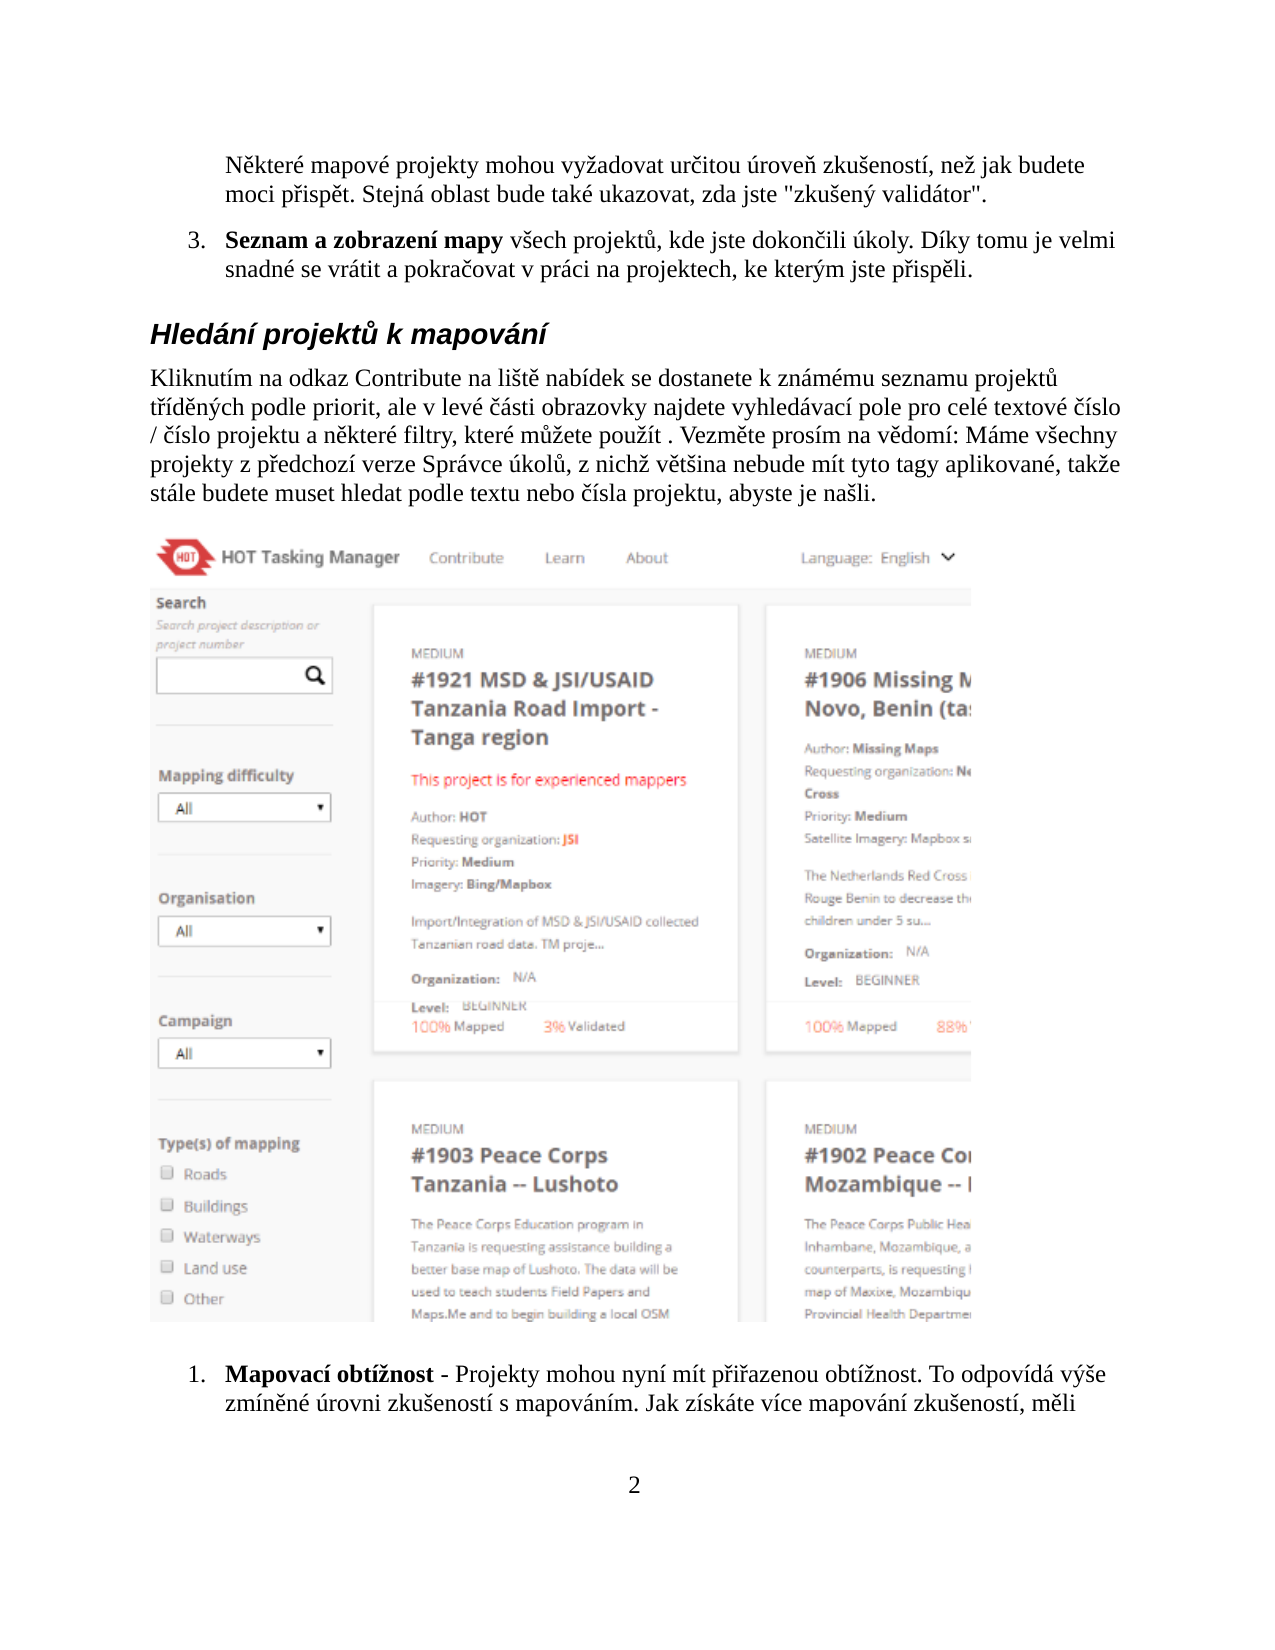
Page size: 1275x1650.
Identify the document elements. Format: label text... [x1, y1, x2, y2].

text Kliknutím na odkaz Contribute na liště nabídek se dostanete k známému seznamu projektů tříděných podle priorit, ale v levé části obrazovky najdete vyhledávací pole pro celé textové číslo / číslo projektu a některé filtry, které můžete použít . Vezměte prosím na vědomí: Máme všechny projekty z předchozí verze Správce úkolů, z nichž většina nebude mít tyto tagy aplikované, takže stále budete muset hledat podle textu nebo čísla projektu, abyste je našli. [150, 363, 1125, 535]
list Seznam a zobrazení mapy všech projektů, kde jste dokončili úkoly. Díky tomu je velmi snadné se vrátit a pokračovat v práci na projektech, ke kterým jste přispěli. [187, 225, 1125, 283]
subtitle Hledání projektů k mapování [150, 317, 1125, 350]
list Mapovací obtížnost - Projekty mohou nyní mít přiřazenou obtížnost. To odpovídá výše zmíněné úrovni zkušeností s mapováním. Jak získáte více mapování zkušeností, měli [187, 1359, 1125, 1417]
picture [150, 535, 972, 1322]
list Některé mapové projekty mohou vyžadovat určitou úroveň zkušeností, než jak budete moci přispět. Stejná oblast bude také ukazovat, zda jste "zkušený validátor". [187, 150, 1125, 207]
